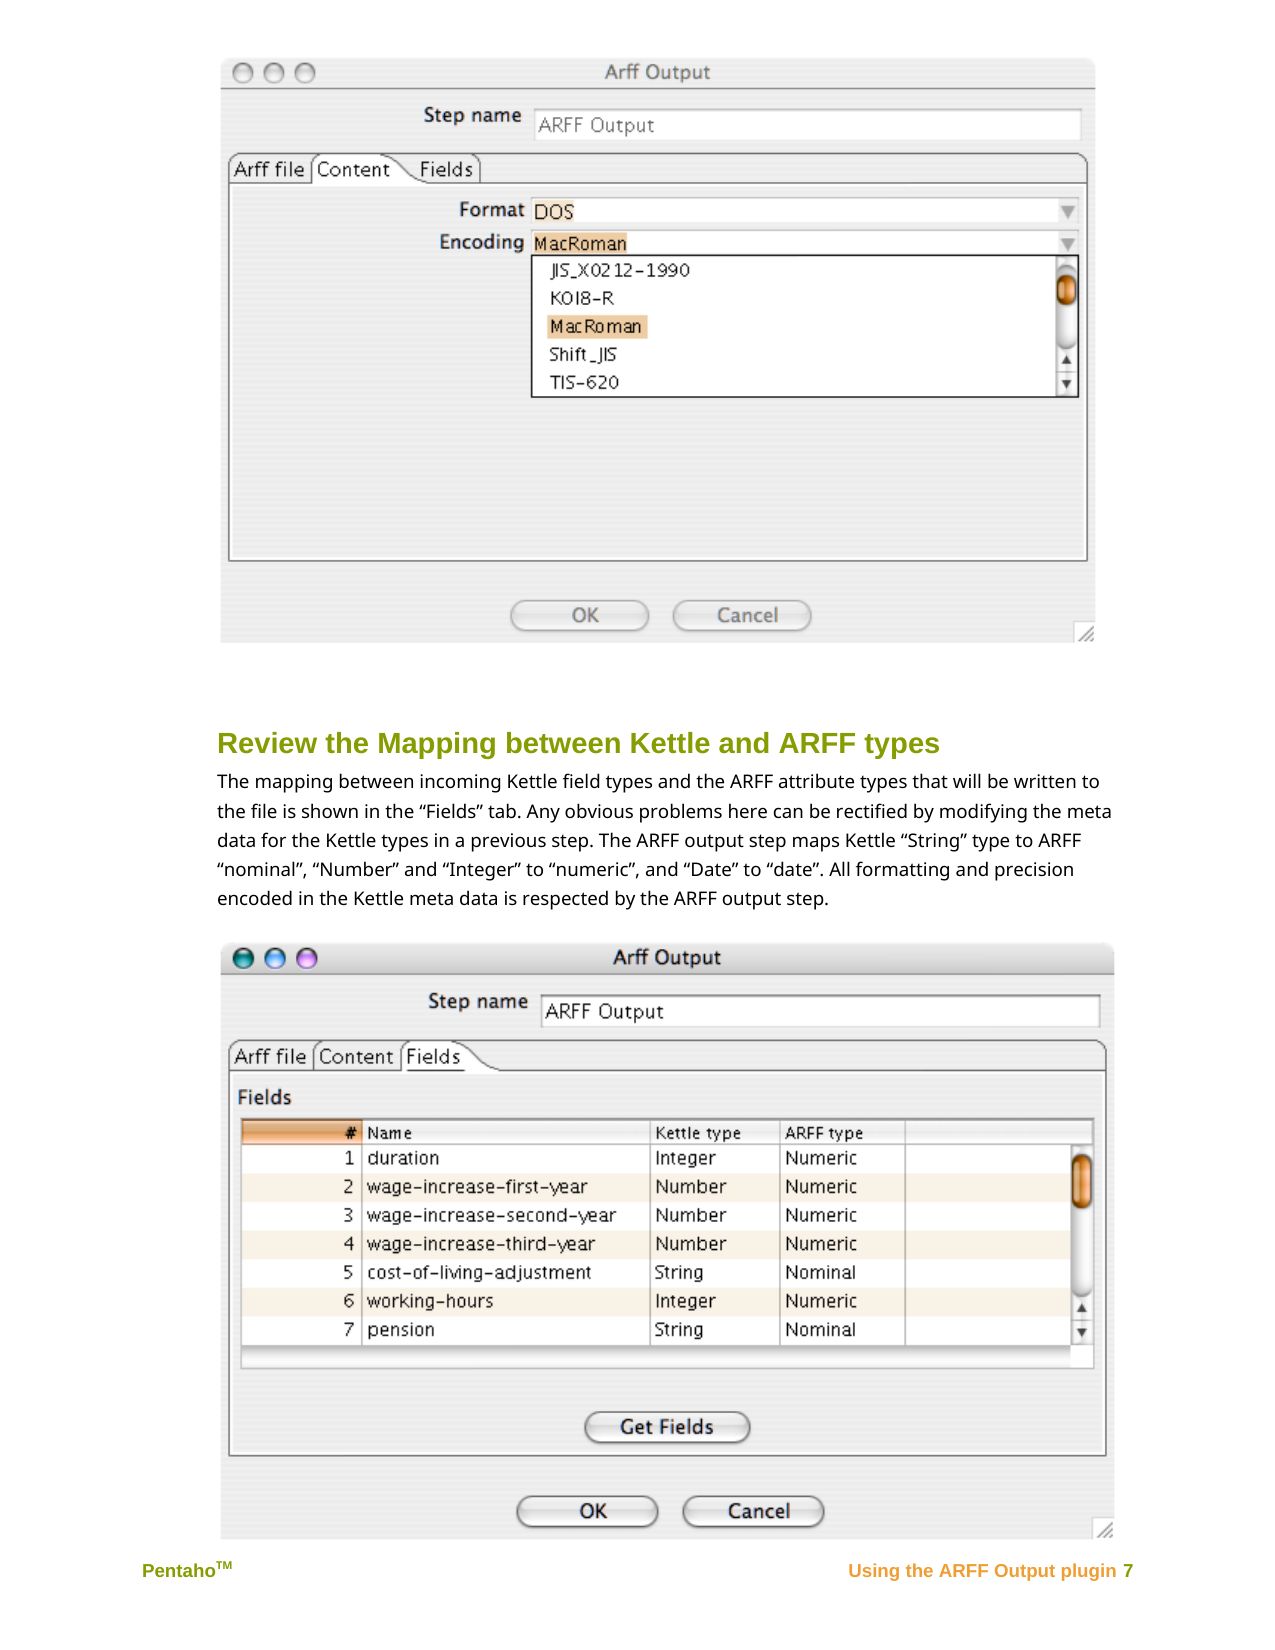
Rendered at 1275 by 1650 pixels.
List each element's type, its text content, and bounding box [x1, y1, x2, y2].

picture [218, 57, 1097, 646]
picture [218, 942, 1116, 1540]
subtitle Review the Mapping between Kettle and ARFF types [142, 730, 1133, 759]
text The mapping between incoming Kettle field types and the ARFF attribute types that will be written to the file is shown in the “Fields” tab. Any obvious problems here can be rectified by modifying the meta data for the Kettle types in a previous step. The ARFF output step maps Kettle “String” type to ARFF “nominal”, “Number” and “Integer” to “numeric”, and “Date” to “date”. All formatting and precision encoded in the Kettle meta data is respected by the ARFF output step. [217, 766, 1133, 911]
